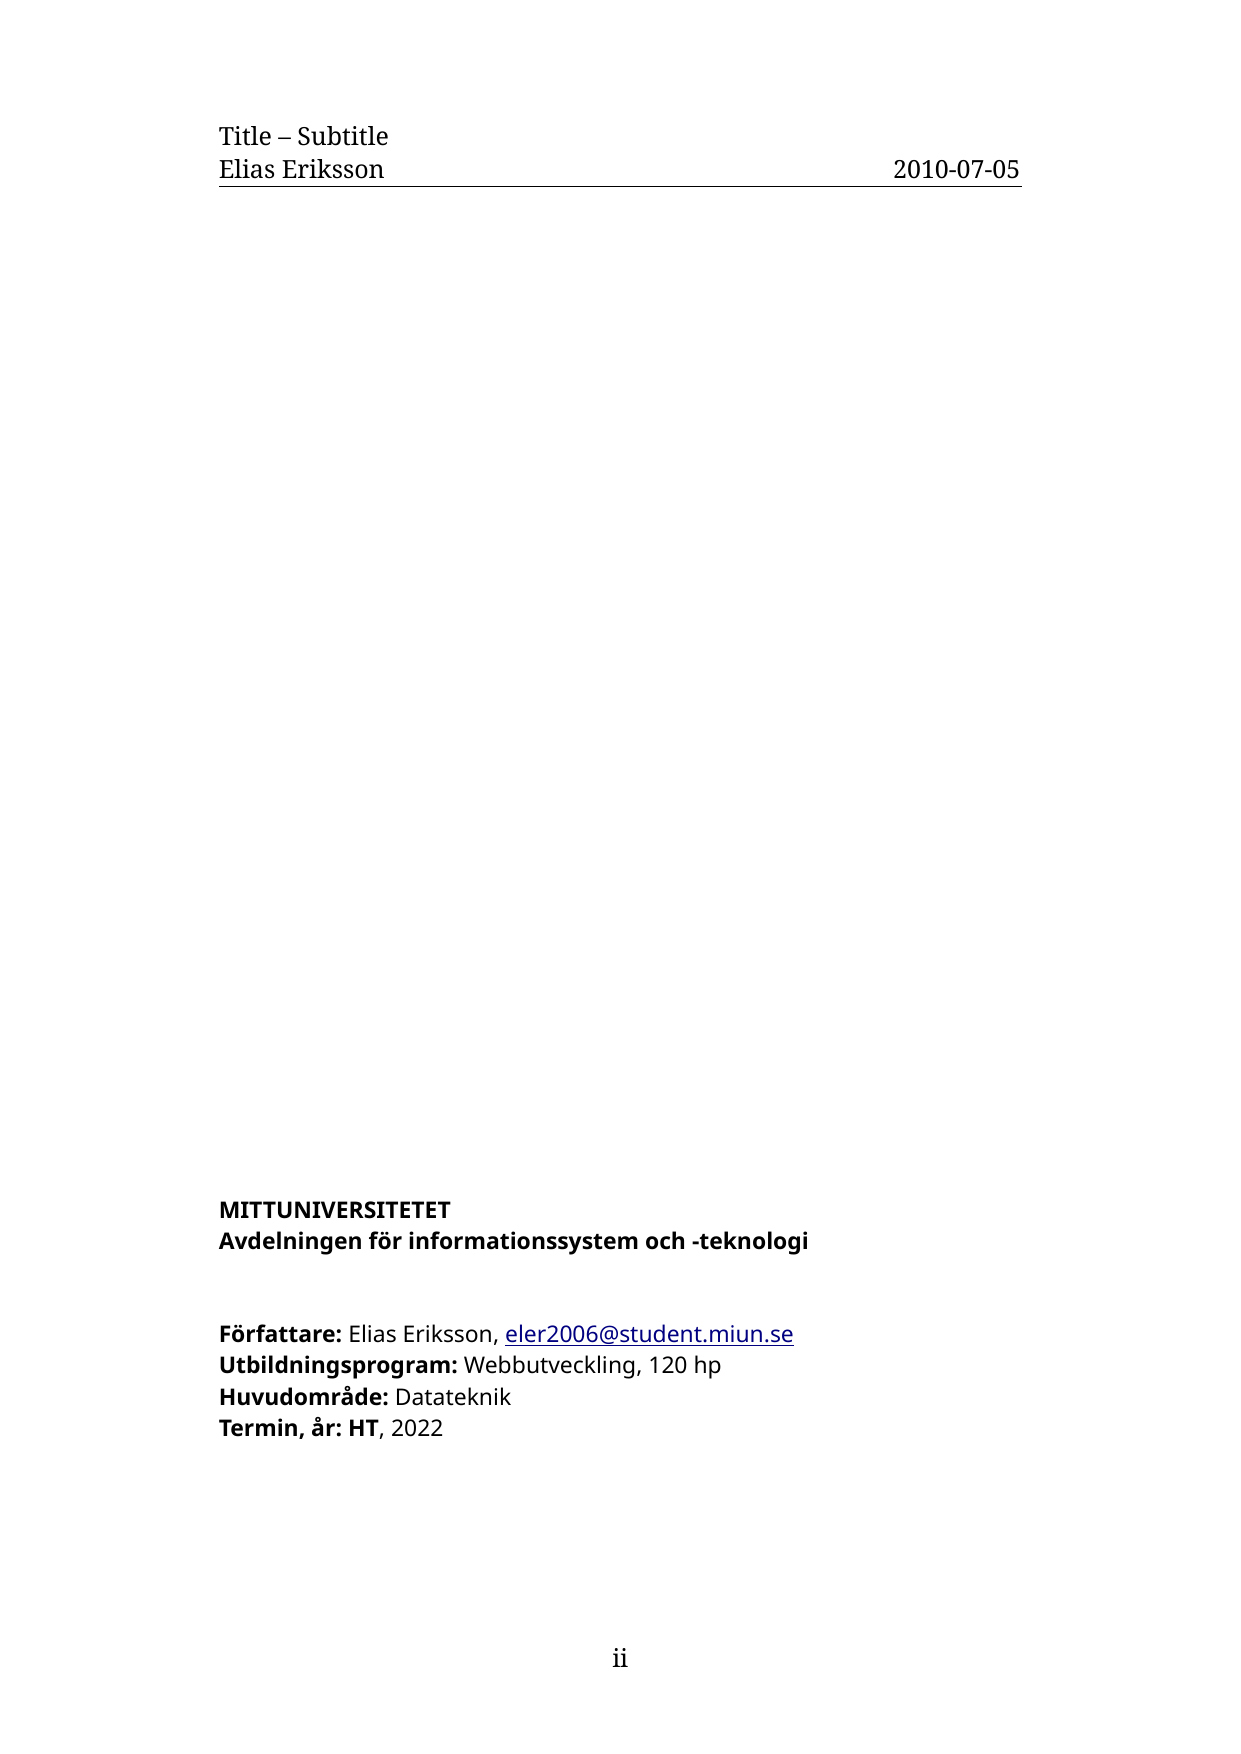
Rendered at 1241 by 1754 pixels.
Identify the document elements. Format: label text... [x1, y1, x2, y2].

text Författare: Elias Eriksson, eler2006@student.miun.se Utbildningsprogram: Webbutveckling, 120 hp Huvudområde: Datateknik Termin, år: HT, 2022 [218, 1287, 1022, 1443]
text MITTUNIVERSITETET Avdelningen för informationssystem och -teknologi [218, 1194, 1022, 1256]
